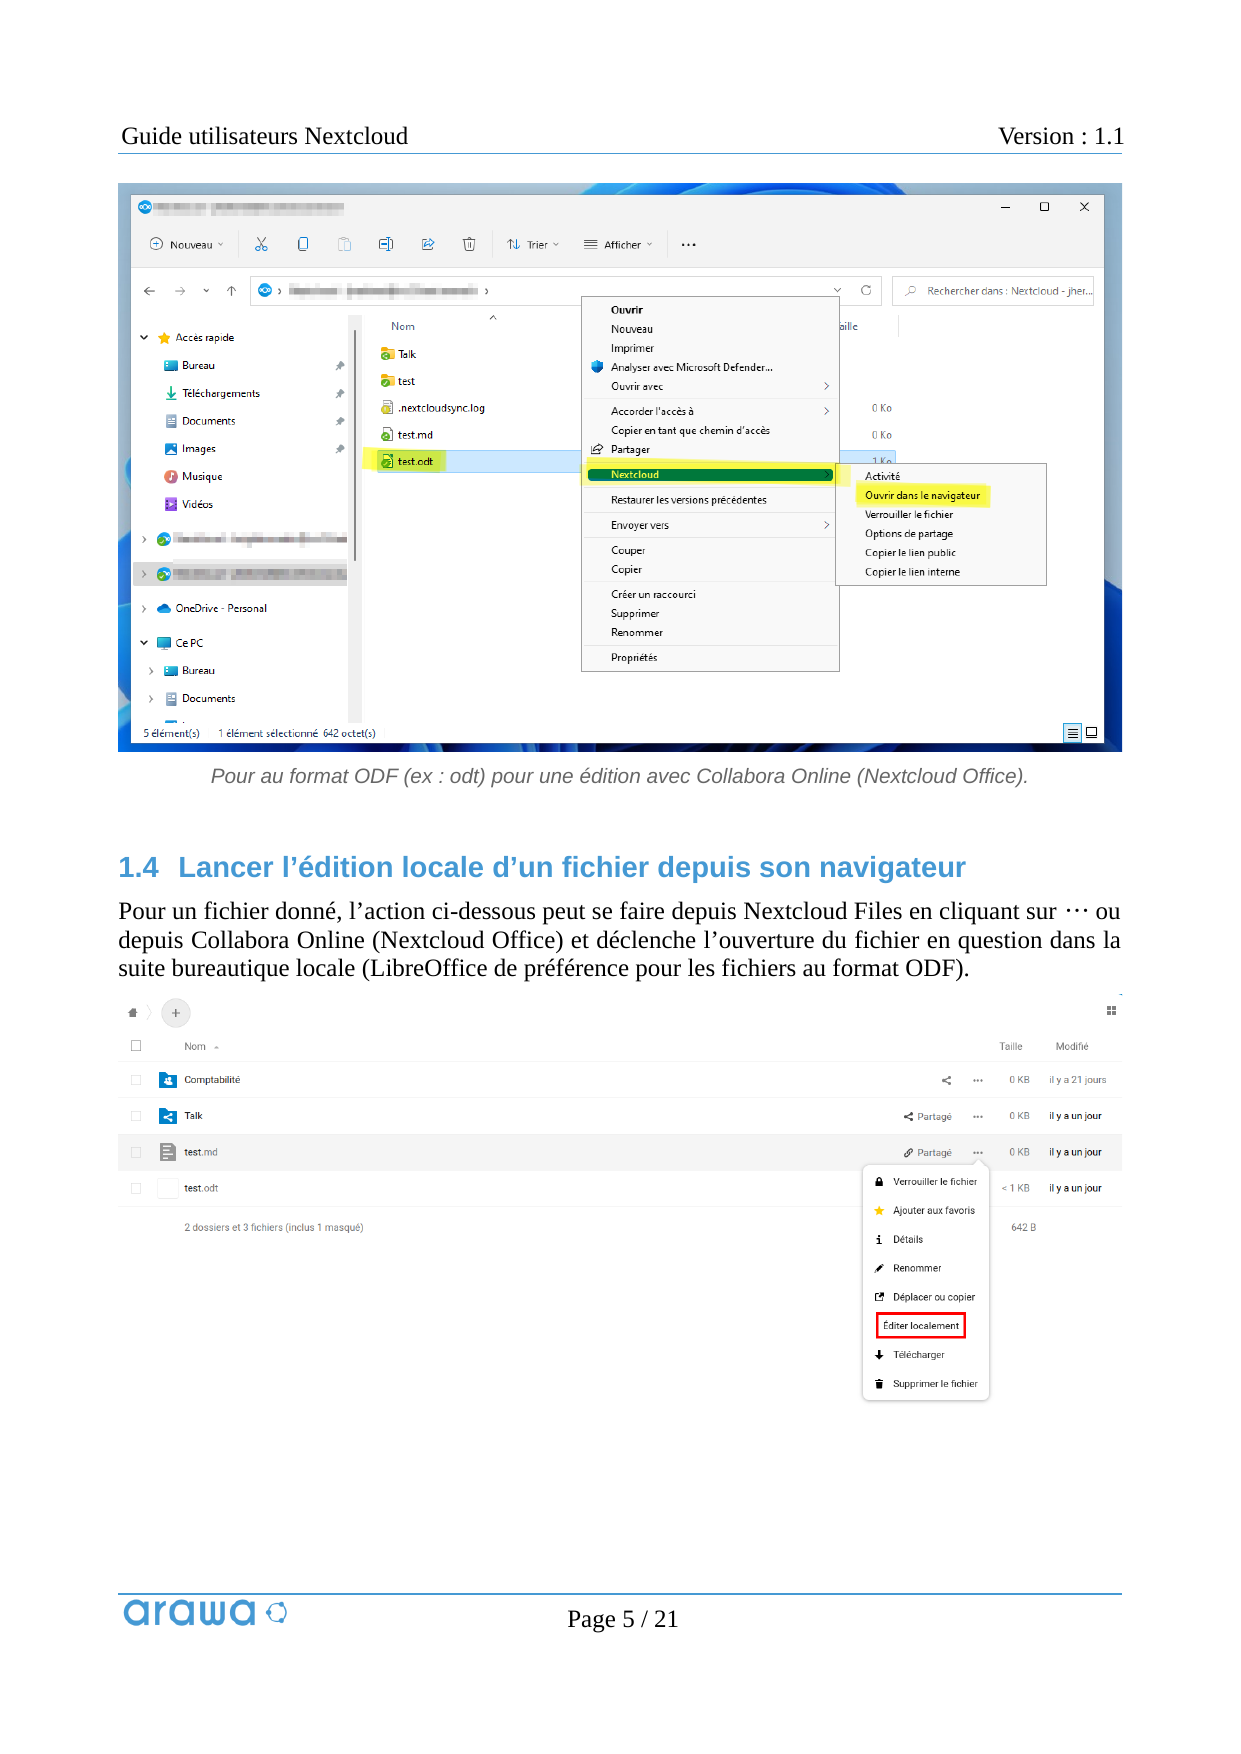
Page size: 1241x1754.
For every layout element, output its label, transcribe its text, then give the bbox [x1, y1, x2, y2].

text Pour au format ODF (ex : odt) pour une édition avec Collabora Online (Nextcloud Office). [118, 764, 1122, 788]
picture [118, 994, 1123, 1411]
picture [118, 183, 1123, 752]
text Pour un fichier donné, l’action ci-dessous peut se faire depuis Nextcloud Files en cliquant sur ⋅⋅⋅ ou depuis Collabora Online (Nextcloud Office) et déclenche l’ouverture du fichier en question dans la suite bureautique locale (LibreOffice de préférence pour les fichiers au format ODF). [118, 896, 1122, 982]
picture [121, 1597, 290, 1628]
subtitle Lancer l’édition locale d’un fichier depuis son navigateur [118, 850, 1122, 883]
